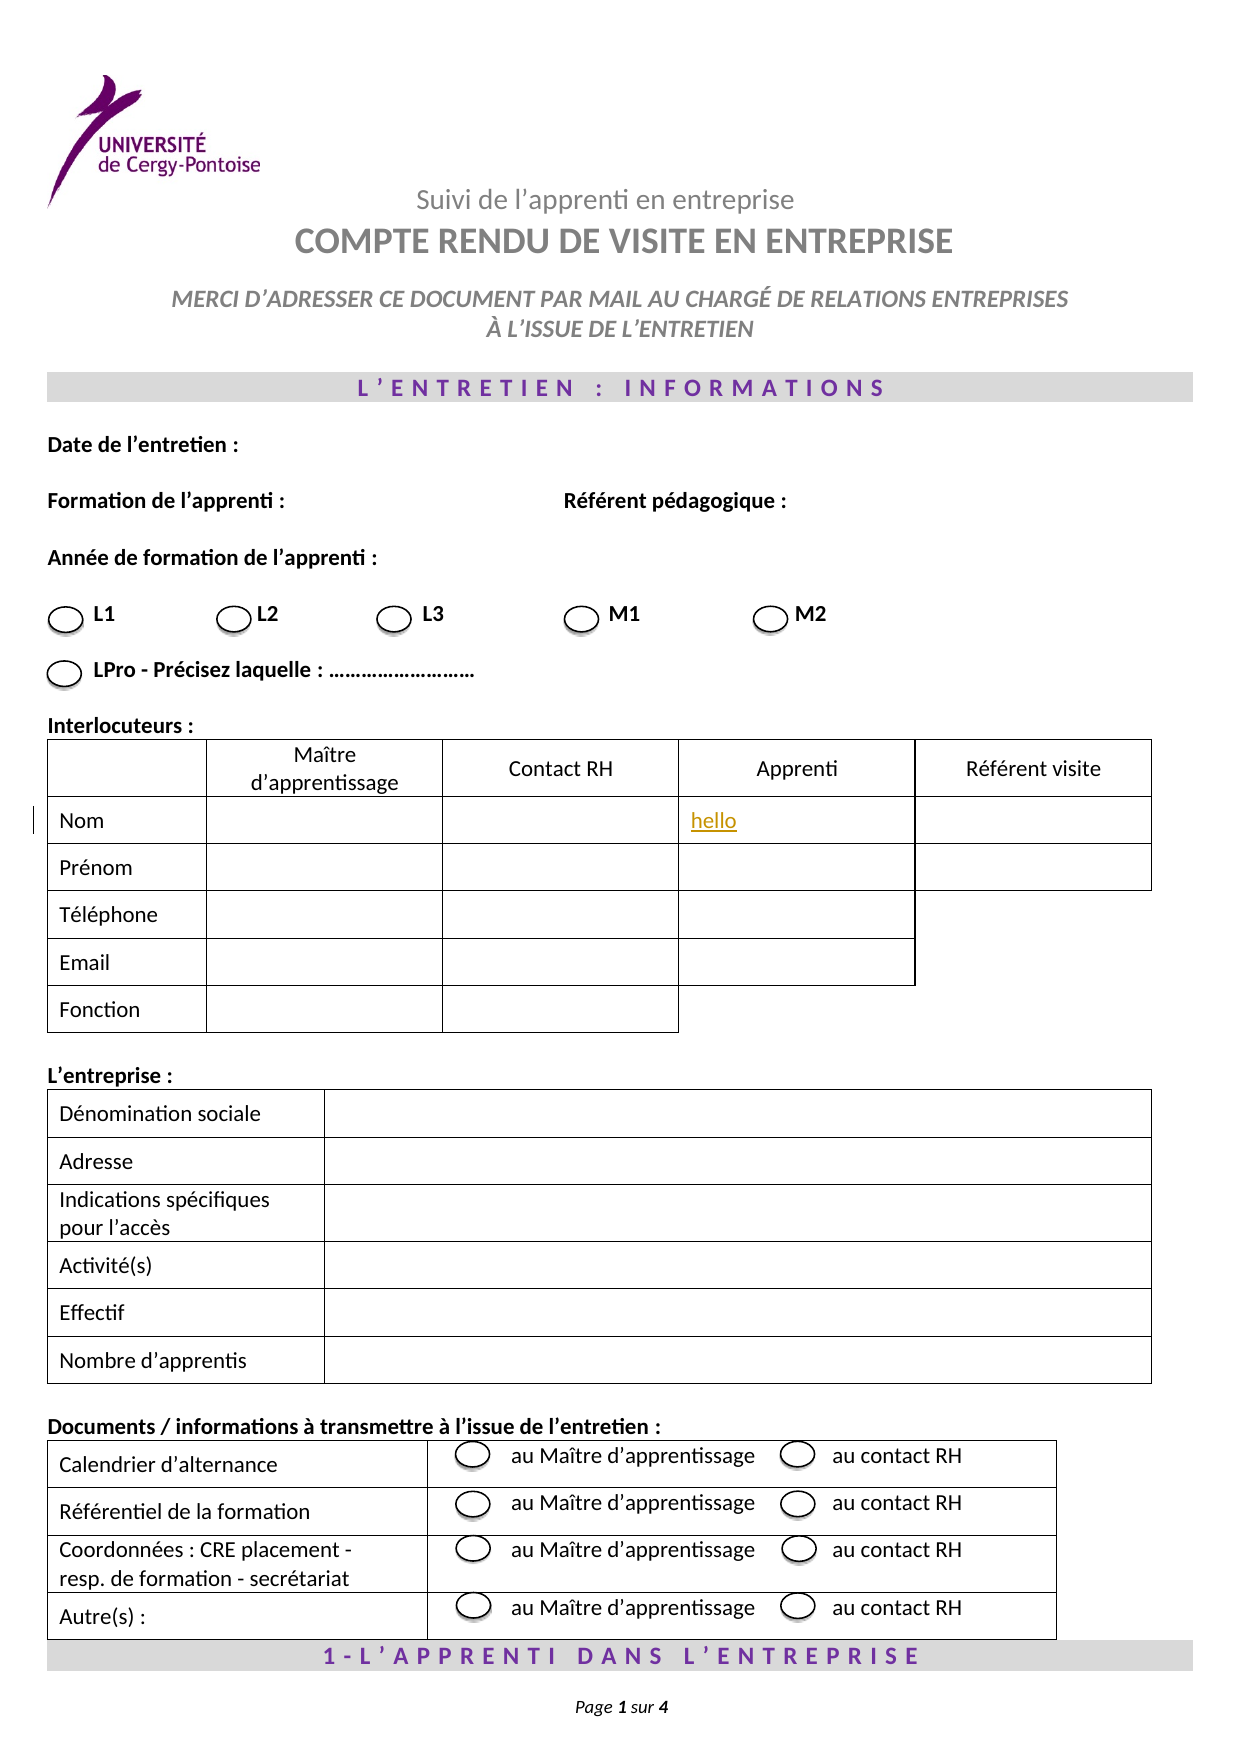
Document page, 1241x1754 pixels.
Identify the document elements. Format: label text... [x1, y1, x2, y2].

table_cell [443, 986, 678, 1032]
table_cell au Maître d’apprentissage au contact RH [428, 1593, 1056, 1639]
table_cell Référentiel de la formation [48, 1488, 427, 1534]
table_header Apprenti [679, 740, 914, 796]
text L1 L2 L3 M1 M2 [47, 599, 1193, 627]
table_cell Email [48, 939, 206, 985]
table_cell au Maître d’apprentissage au contact RH [428, 1536, 1056, 1592]
table_cell Fonction [48, 986, 206, 1032]
table_cell Téléphone [48, 891, 206, 938]
picture [47, 75, 260, 209]
table_cell Nom [48, 797, 206, 843]
text Année de formation de l’apprenti : [47, 543, 1193, 571]
table_cell Effectif [48, 1289, 324, 1336]
table_cell Indications spécifiques pour l’accès [48, 1185, 324, 1241]
table_cell [679, 844, 914, 890]
table_cell [443, 891, 678, 938]
table_cell [325, 1242, 1151, 1288]
table_header au Maître d’apprentissage au contact RH [428, 1441, 1056, 1487]
table_cell [443, 844, 678, 890]
text LPro - Précisez laquelle : ……………………… [47, 655, 1193, 683]
text L’ENTRETIEN : INFORMATIONS [47, 372, 1193, 402]
table_cell [443, 797, 678, 843]
table_cell [325, 1138, 1151, 1184]
table_cell [325, 1289, 1151, 1336]
text À L’ISSUE DE L’ENTRETIEN [47, 313, 1193, 344]
table_header Référent visite [916, 740, 1151, 796]
table_cell hello [679, 797, 914, 843]
text MERCI D’ADRESSER CE DOCUMENT PAR MAIL AU CHARGÉ DE RELATIONS ENTREPRISES [47, 283, 1193, 313]
table_header Dénomination sociale [48, 1090, 324, 1137]
table_cell [443, 939, 678, 985]
text Date de l’entretien : [47, 431, 1193, 458]
table_header Calendrier d’alternance [48, 1441, 427, 1487]
text L’entreprise : [47, 1061, 1193, 1089]
table_cell [916, 797, 1151, 843]
list L’APPRENTI DANS L’ENTREPRISE [47, 1640, 1193, 1671]
table_cell [916, 844, 1151, 890]
table_cell [207, 844, 442, 890]
table_header Contact RH [443, 740, 678, 796]
text Suivi de l’apprenti en entreprise [47, 75, 1193, 217]
text Interlocuteurs : [47, 711, 1193, 739]
table_cell [207, 797, 442, 843]
text COMPTE RENDU DE VISITE EN ENTREPRISE [47, 217, 1193, 263]
text Formation de l’apprenti : Référent pédagogique : [47, 487, 1193, 514]
table_cell Autre(s) : [48, 1593, 427, 1639]
table_cell [325, 1337, 1151, 1383]
table_cell [679, 939, 914, 985]
table_cell [207, 939, 442, 985]
table_cell [679, 891, 914, 938]
table_cell [207, 891, 442, 938]
table_cell [916, 938, 1151, 985]
table_header [325, 1090, 1151, 1137]
table_header Maître d’apprentissage [207, 740, 442, 796]
table_cell au Maître d’apprentissage au contact RH [428, 1488, 1056, 1534]
table_cell [207, 986, 442, 1032]
table_cell Prénom [48, 844, 206, 890]
text Documents / informations à transmettre à l’issue de l’entretien : [47, 1412, 1193, 1440]
table_cell [679, 986, 915, 1032]
table_header [48, 740, 206, 796]
table_cell [325, 1185, 1151, 1241]
table_cell Adresse [48, 1138, 324, 1184]
table_cell Activité(s) [48, 1242, 324, 1288]
table_cell Nombre d’apprentis [48, 1337, 324, 1383]
table_cell [915, 985, 1151, 1032]
table_cell [916, 891, 1151, 938]
table_cell Coordonnées : CRE placement - resp. de formation - secrétariat [48, 1536, 427, 1592]
